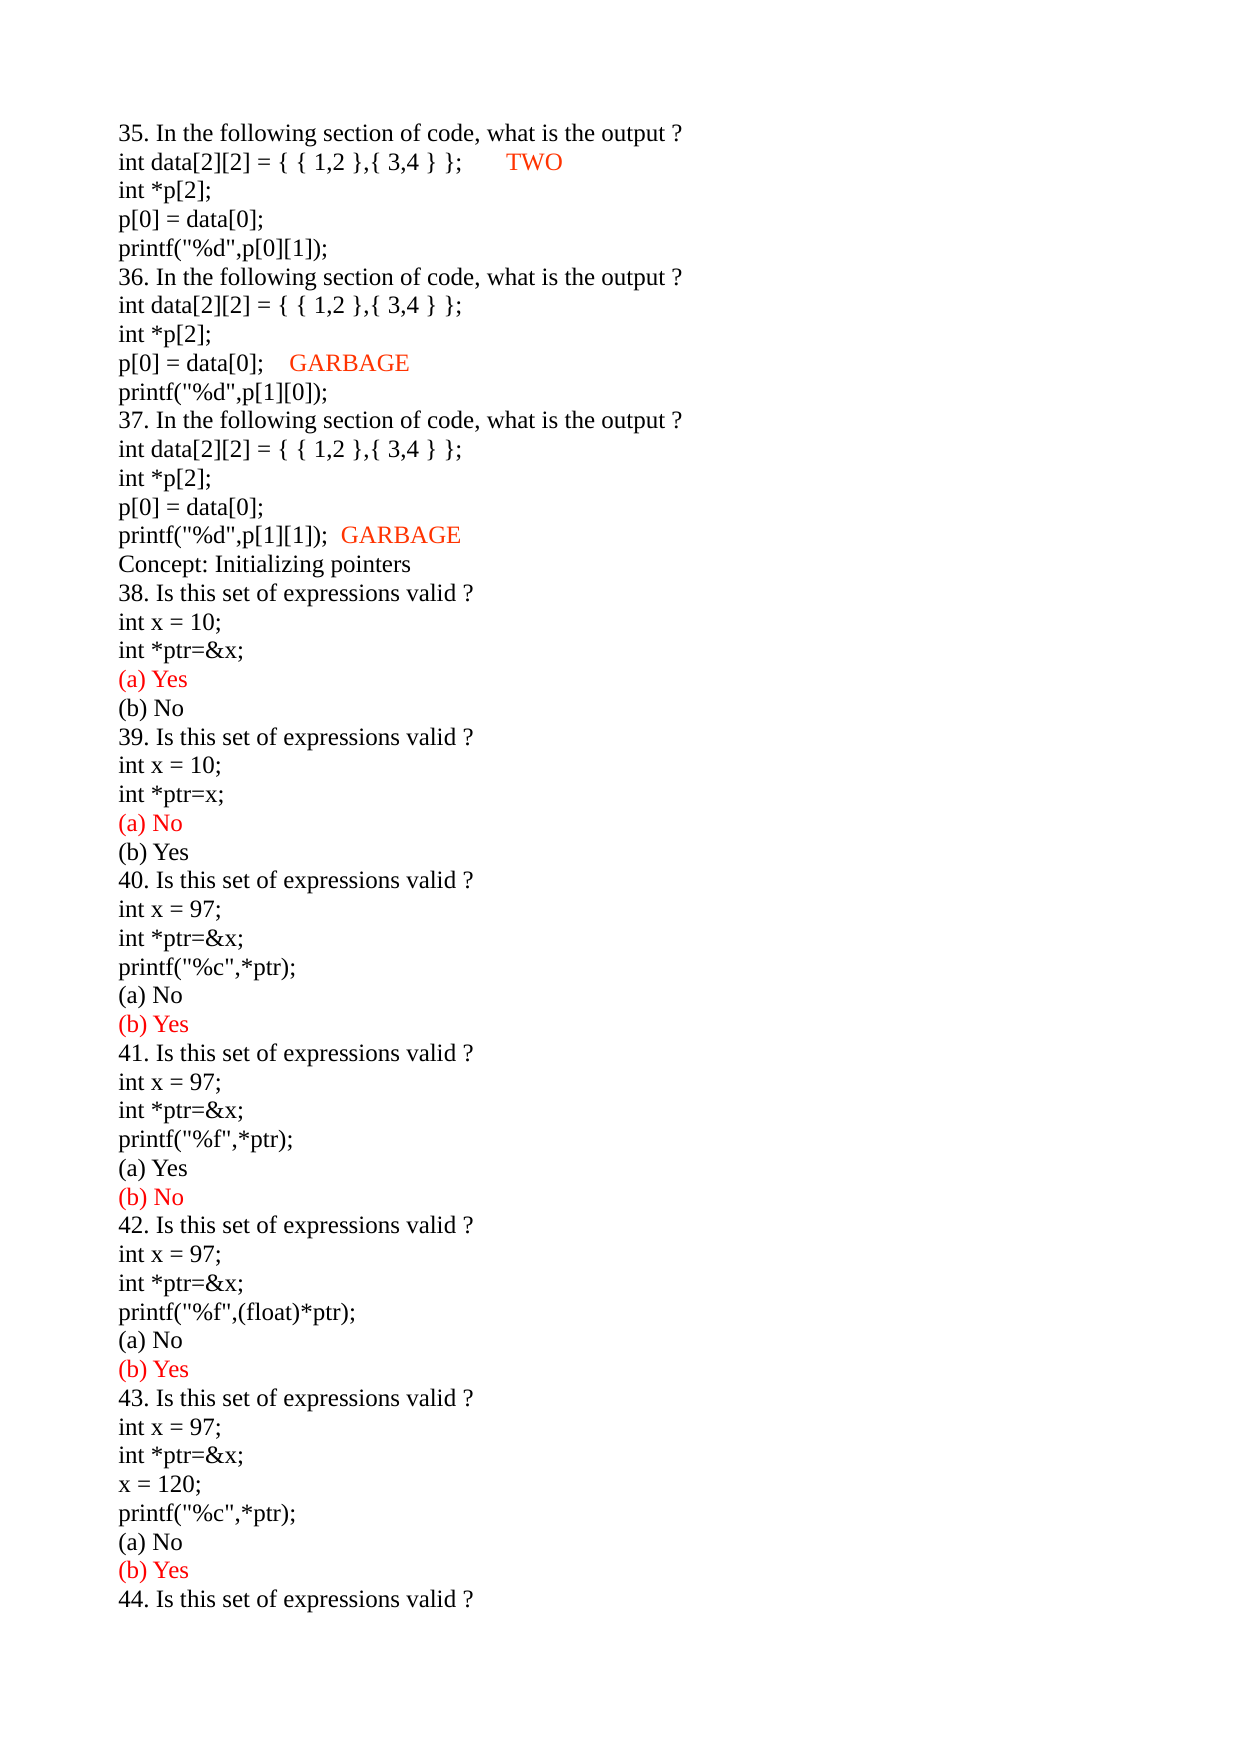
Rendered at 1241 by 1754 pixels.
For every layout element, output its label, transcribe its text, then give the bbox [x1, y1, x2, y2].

text printf("%f",(float)*ptr); [118, 1297, 1122, 1326]
text (b) Yes [118, 1009, 1122, 1038]
text int x = 10; [118, 607, 1122, 636]
text p[0] = data[0]; [118, 492, 1122, 521]
text (b) Yes [118, 1556, 1122, 1584]
text x = 120; [118, 1469, 1122, 1498]
text int *ptr=&x; [118, 1441, 1122, 1469]
text 41. Is this set of expressions valid ? [118, 1038, 1122, 1067]
text printf("%d",p[1][1]); GARBAGE [118, 521, 1122, 549]
text int data[2][2] = { { 1,2 },{ 3,4 } }; [118, 434, 1122, 463]
text int *ptr=&x; [118, 636, 1122, 664]
text (a) No [118, 808, 1122, 837]
text int x = 97; [118, 1239, 1122, 1268]
text (a) No [118, 981, 1122, 1009]
text 39. Is this set of expressions valid ? [118, 722, 1122, 751]
text (b) Yes [118, 1354, 1122, 1383]
text 43. Is this set of expressions valid ? [118, 1383, 1122, 1412]
text int x = 10; [118, 751, 1122, 779]
text (b) No [118, 1182, 1122, 1211]
text printf("%d",p[0][1]); [118, 233, 1122, 262]
text int data[2][2] = { { 1,2 },{ 3,4 } }; [118, 291, 1122, 319]
text 44. Is this set of expressions valid ? [118, 1584, 1122, 1613]
text int data[2][2] = { { 1,2 },{ 3,4 } }; TWO [118, 147, 1122, 176]
text (a) No [118, 1326, 1122, 1354]
text 37. In the following section of code, what is the output ? [118, 406, 1122, 434]
text printf("%c",*ptr); [118, 952, 1122, 981]
text int *ptr=x; [118, 779, 1122, 808]
text 38. Is this set of expressions valid ? [118, 578, 1122, 607]
text p[0] = data[0]; GARBAGE [118, 348, 1122, 377]
text (b) Yes [118, 837, 1122, 866]
text int *ptr=&x; [118, 923, 1122, 952]
text int *ptr=&x; [118, 1096, 1122, 1124]
text p[0] = data[0]; [118, 204, 1122, 233]
text int *ptr=&x; [118, 1268, 1122, 1297]
text (a) Yes [118, 664, 1122, 693]
text (a) Yes [118, 1153, 1122, 1182]
text (b) No [118, 693, 1122, 722]
text 35. In the following section of code, what is the output ? [118, 118, 1122, 147]
text printf("%f",*ptr); [118, 1124, 1122, 1153]
text int x = 97; [118, 894, 1122, 923]
text Concept: Initializing pointers [118, 549, 1122, 578]
text printf("%d",p[1][0]); [118, 377, 1122, 406]
text printf("%c",*ptr); [118, 1498, 1122, 1527]
text int *p[2]; [118, 463, 1122, 492]
text 40. Is this set of expressions valid ? [118, 866, 1122, 894]
text int *p[2]; [118, 176, 1122, 204]
text 36. In the following section of code, what is the output ? [118, 262, 1122, 291]
text 42. Is this set of expressions valid ? [118, 1211, 1122, 1239]
text (a) No [118, 1527, 1122, 1556]
text int *p[2]; [118, 319, 1122, 348]
text int x = 97; [118, 1412, 1122, 1441]
text int x = 97; [118, 1067, 1122, 1096]
